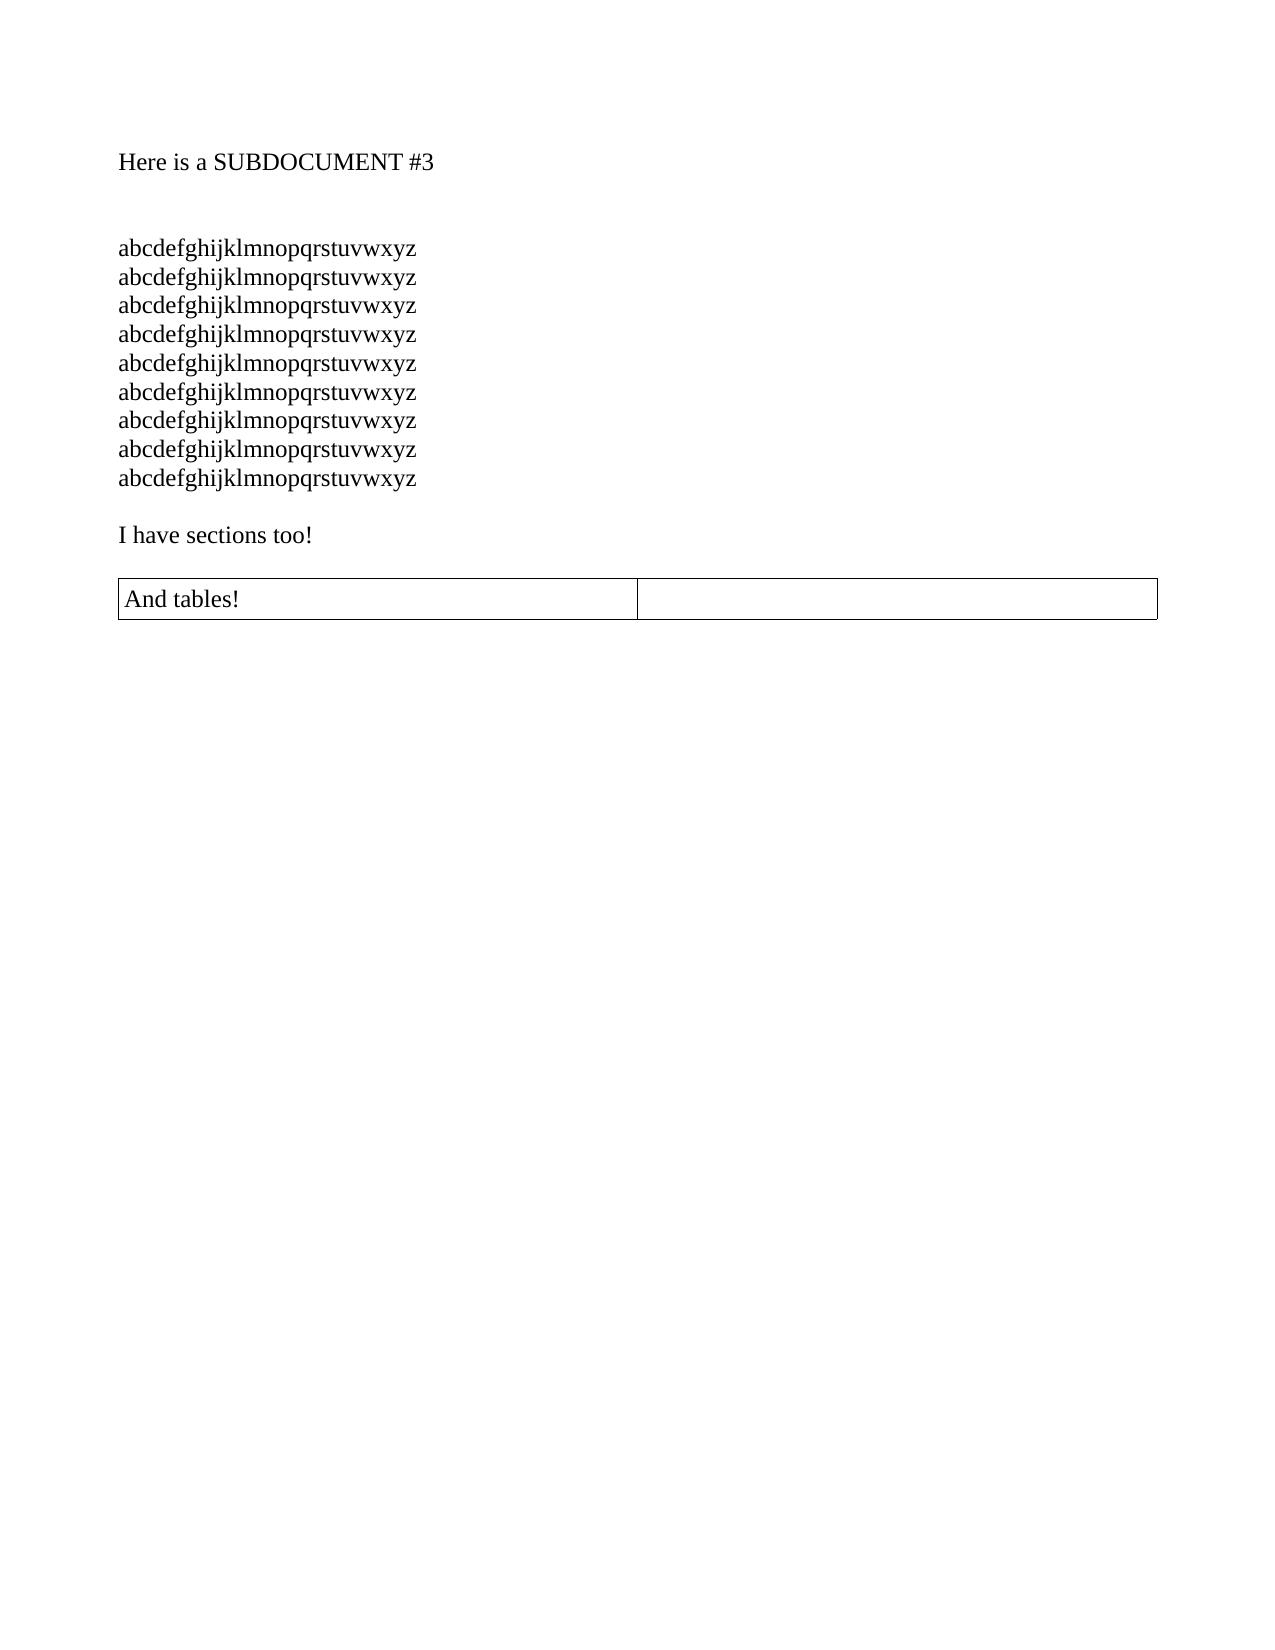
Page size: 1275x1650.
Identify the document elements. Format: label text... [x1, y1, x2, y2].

text abcdefghijklmnopqrstuvwxyz [118, 291, 1157, 319]
text abcdefghijklmnopqrstuvwxyz [118, 319, 1157, 348]
table_header And tables! [119, 579, 637, 618]
text abcdefghijklmnopqrstuvwxyz [118, 377, 1157, 406]
text abcdefghijklmnopqrstuvwxyz [118, 262, 1157, 291]
text abcdefghijklmnopqrstuvwxyz [118, 434, 1157, 463]
text abcdefghijklmnopqrstuvwxyz [118, 348, 1157, 377]
text abcdefghijklmnopqrstuvwxyz [118, 463, 1157, 492]
text abcdefghijklmnopqrstuvwxyz [118, 406, 1157, 434]
text I have sections too! [118, 521, 1157, 549]
table_header [638, 579, 1157, 618]
text Here is a SUBDOCUMENT #3 [118, 147, 1157, 176]
text abcdefghijklmnopqrstuvwxyz [118, 233, 1157, 262]
